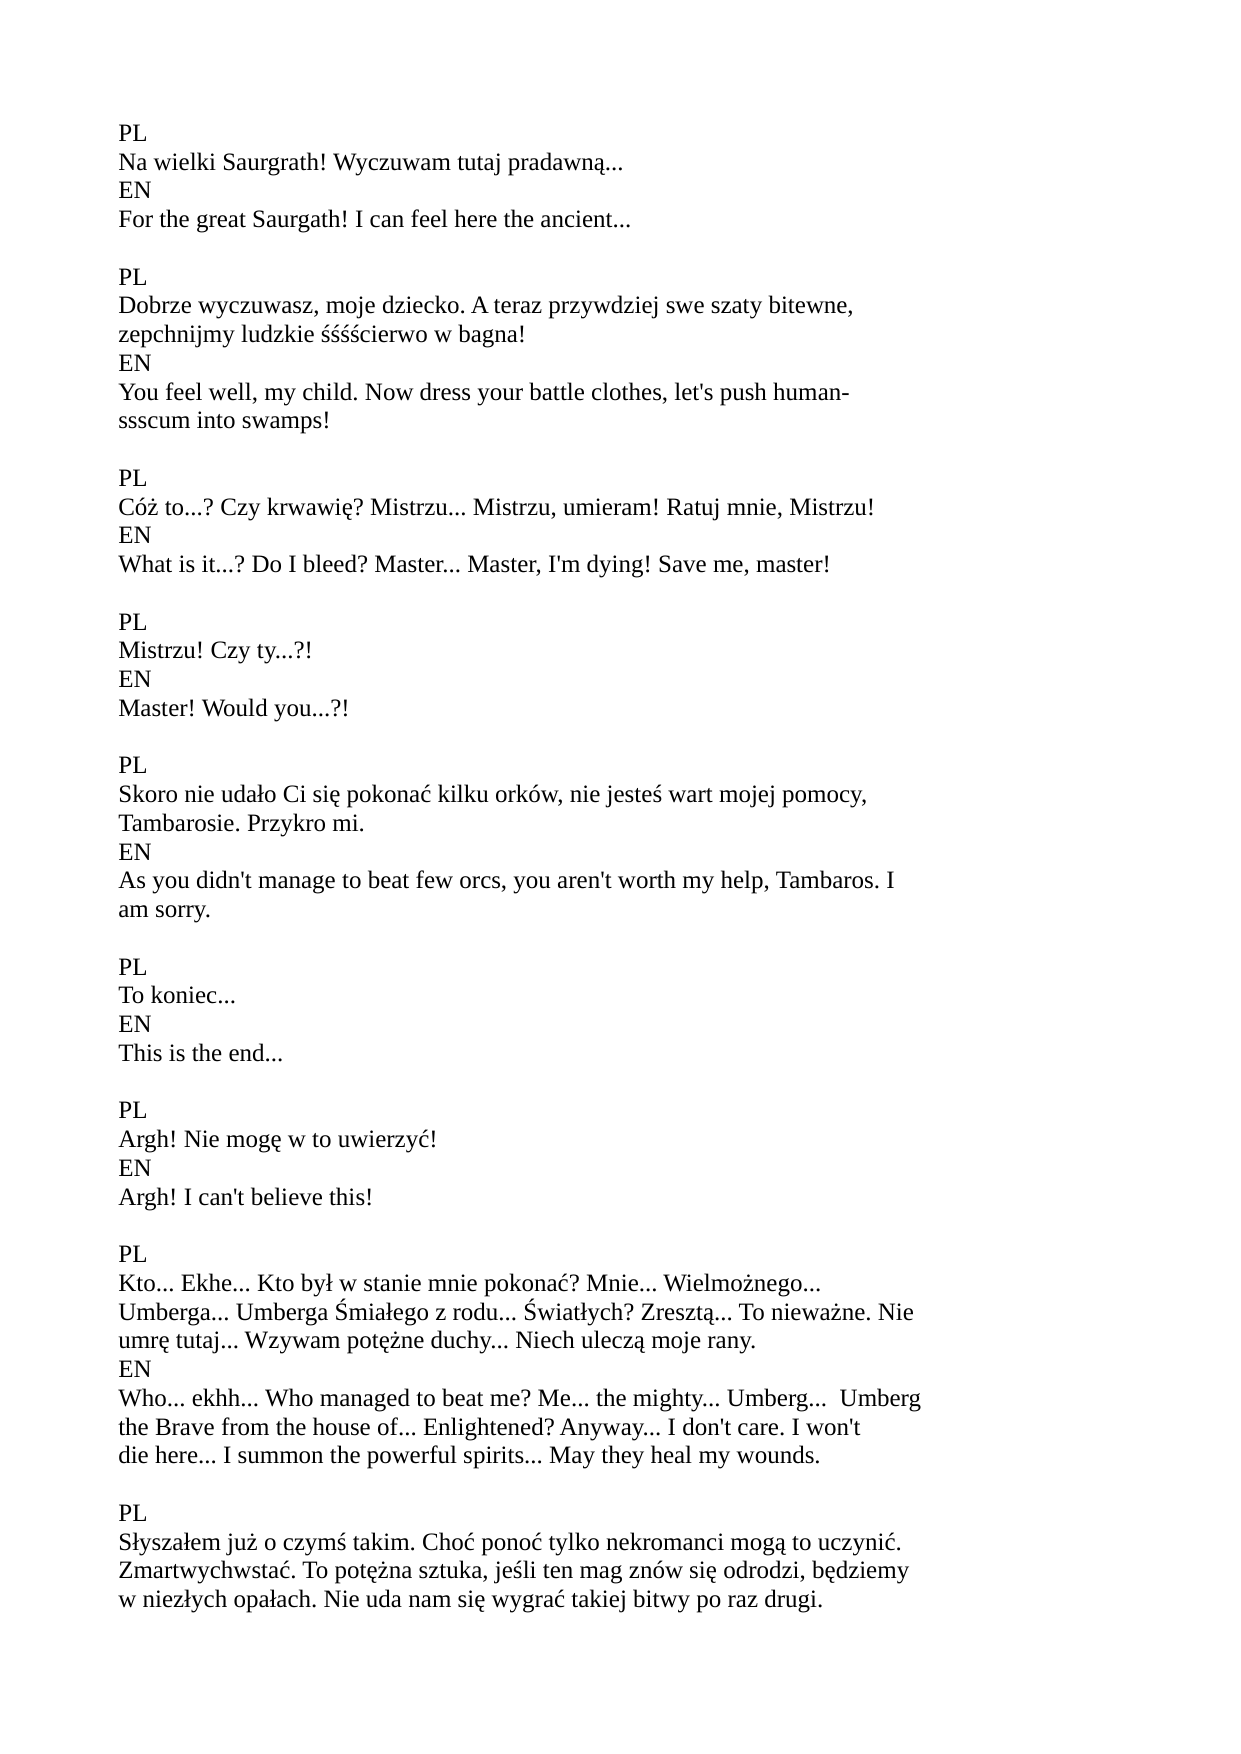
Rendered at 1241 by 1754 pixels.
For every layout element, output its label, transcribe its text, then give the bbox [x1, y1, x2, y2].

text Argh! Nie mogę w to uwierzyć! [118, 1124, 1122, 1153]
text PL [118, 463, 1122, 492]
text PL [118, 1239, 1122, 1268]
text die here... I summon the powerful spirits... May they heal my wounds. [118, 1441, 1122, 1469]
text the Brave from the house of... Enlightened? Anyway... I don't care. I won't [118, 1412, 1122, 1441]
text Kto... Ekhe... Kto był w stanie mnie pokonać? Mnie... Wielmożnego... [118, 1268, 1122, 1297]
text Dobrze wyczuwasz, moje dziecko. A teraz przywdziej swe szaty bitewne, [118, 291, 1122, 319]
text For the great Saurgath! I can feel here the ancient... [118, 204, 1122, 233]
text EN [118, 1009, 1122, 1038]
text To koniec... [118, 981, 1122, 1009]
text Skoro nie udało Ci się pokonać kilku orków, nie jesteś wart mojej pomocy, [118, 779, 1122, 808]
text PL [118, 751, 1122, 779]
text Argh! I can't believe this! [118, 1182, 1122, 1211]
text Słyszałem już o czymś takim. Choć ponoć tylko nekromanci mogą to uczynić. [118, 1527, 1122, 1556]
text EN [118, 664, 1122, 693]
text Cóż to...? Czy krwawię? Mistrzu... Mistrzu, umieram! Ratuj mnie, Mistrzu! [118, 492, 1122, 521]
text PL [118, 262, 1122, 291]
text umrę tutaj... Wzywam potężne duchy... Niech uleczą moje rany. [118, 1326, 1122, 1354]
text EN [118, 176, 1122, 204]
text You feel well, my child. Now dress your battle clothes, let's push human- [118, 377, 1122, 406]
text w niezłych opałach. Nie uda nam się wygrać takiej bitwy po raz drugi. [118, 1584, 1122, 1613]
text Master! Would you...?! [118, 693, 1122, 722]
text EN [118, 521, 1122, 549]
text Na wielki Saurgrath! Wyczuwam tutaj pradawną... [118, 147, 1122, 176]
text PL [118, 1096, 1122, 1124]
text EN [118, 1153, 1122, 1182]
text This is the end... [118, 1038, 1122, 1067]
text am sorry. [118, 894, 1122, 923]
text As you didn't manage to beat few orcs, you aren't worth my help, Tambaros. I [118, 866, 1122, 894]
text Umberga... Umberga Śmiałego z rodu... Światłych? Zresztą... To nieważne. Nie [118, 1297, 1122, 1326]
text Mistrzu! Czy ty...?! [118, 636, 1122, 664]
text What is it...? Do I bleed? Master... Master, I'm dying! Save me, master! [118, 549, 1122, 578]
text PL [118, 1498, 1122, 1527]
text Zmartwychwstać. To potężna sztuka, jeśli ten mag znów się odrodzi, będziemy [118, 1556, 1122, 1584]
text Tambarosie. Przykro mi. [118, 808, 1122, 837]
text PL [118, 952, 1122, 981]
text Who... ekhh... Who managed to beat me? Me... the mighty... Umberg... Umberg [118, 1383, 1122, 1412]
text ssscum into swamps! [118, 406, 1122, 434]
text PL [118, 118, 1122, 147]
text EN [118, 837, 1122, 866]
text EN [118, 1354, 1122, 1383]
text PL [118, 607, 1122, 636]
text EN [118, 348, 1122, 377]
text zepchnijmy ludzkie śśśścierwo w bagna! [118, 319, 1122, 348]
